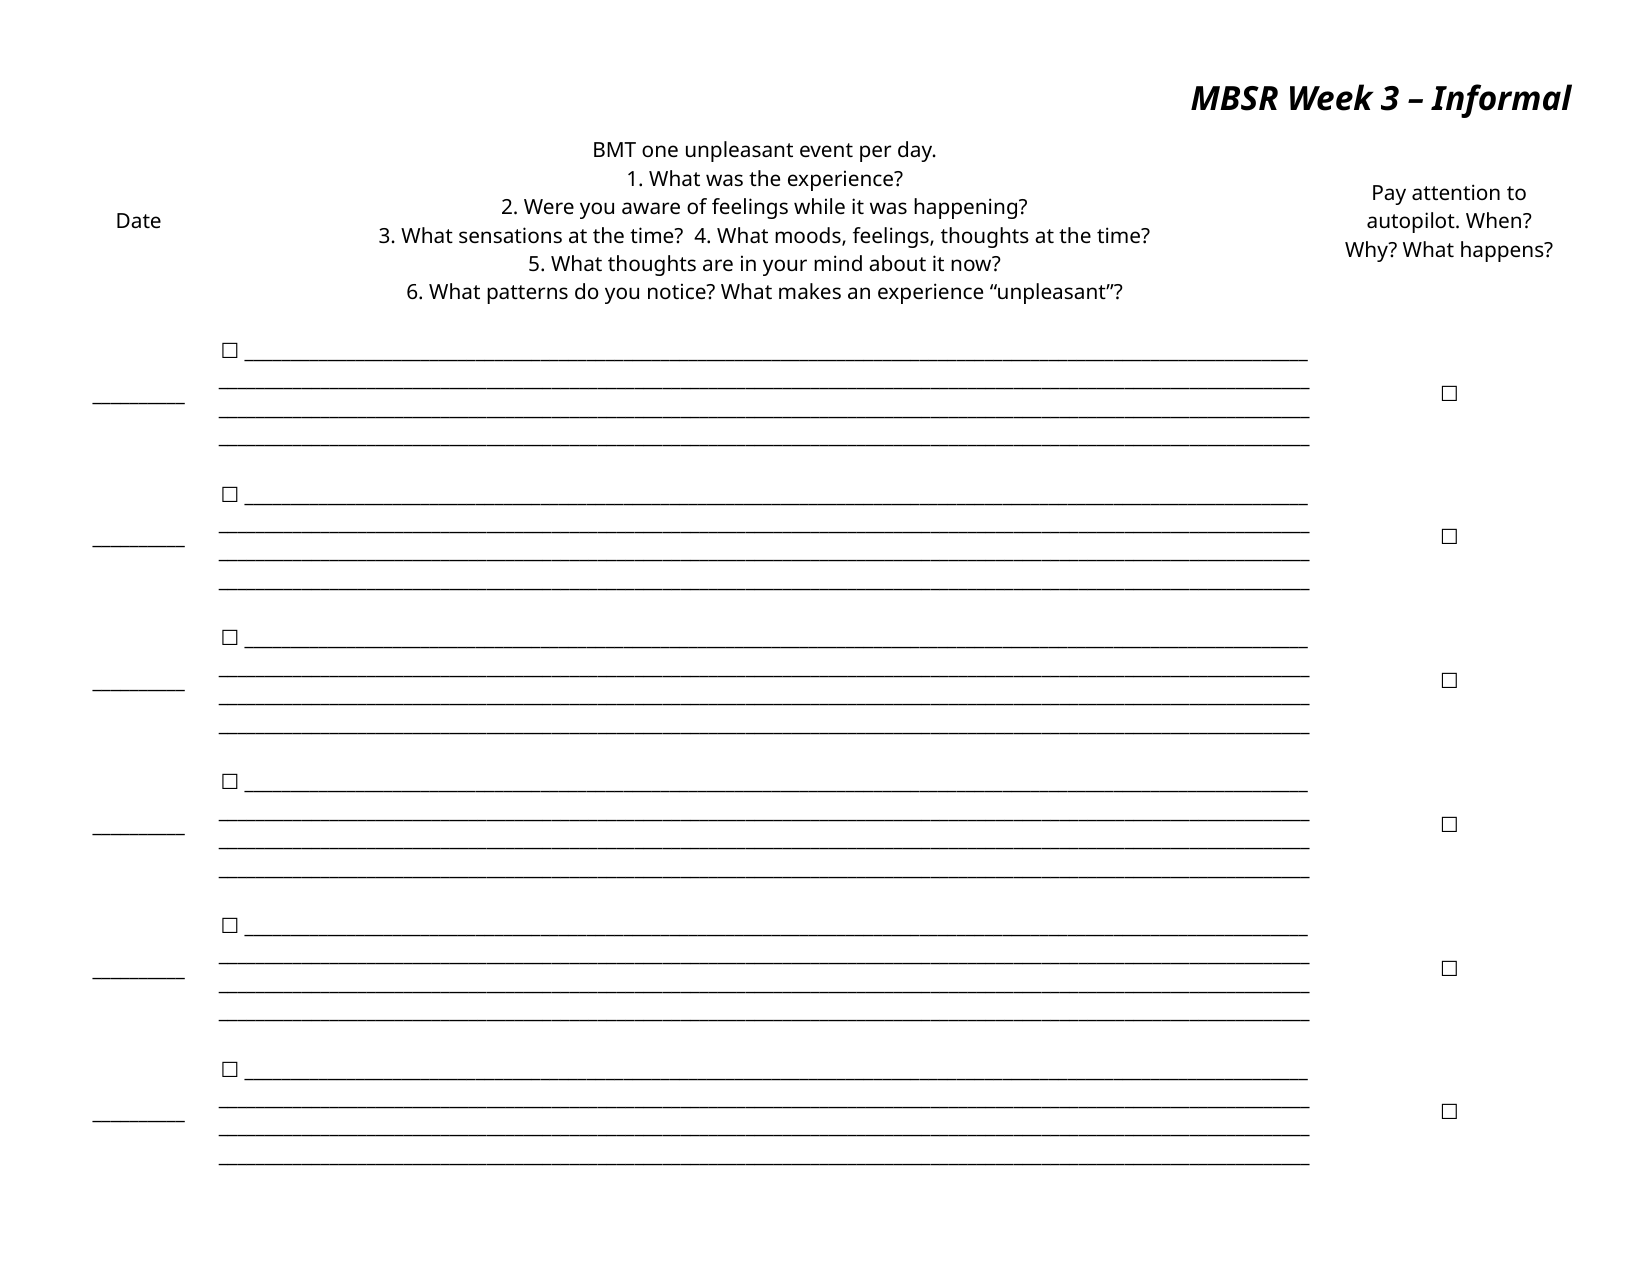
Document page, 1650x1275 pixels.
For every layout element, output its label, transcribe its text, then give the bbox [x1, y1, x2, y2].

table_cell __________ [75, 1040, 202, 1183]
table_cell ☐ [1327, 896, 1571, 1040]
table_cell ☐ ___________________________________________________________________________________________________________________ ______________________________________________________________________________________________________________________ ______________________________________________________________________________________________________________________ ______________________________________________________________________________________________________________________ [202, 896, 1327, 1040]
table_cell __________ [75, 896, 202, 1040]
table_cell ☐ [1327, 609, 1571, 752]
table_header BMT one unpleasant event per day. 1. What was the experience? 2. Were you aware of feelings while it was happening? 3. What sensations at the time? 4. What moods, feelings, thoughts at the time? 5. What thoughts are in your mind about it now? 6. What patterns do you notice? What makes an experience “unpleasant”? [202, 120, 1327, 321]
table_cell __________ [75, 321, 202, 465]
table_header Pay attention to autopilot. When? Why? What happens? [1327, 120, 1571, 321]
table_cell __________ [75, 465, 202, 608]
table_cell ☐ ___________________________________________________________________________________________________________________ ______________________________________________________________________________________________________________________ ______________________________________________________________________________________________________________________ ______________________________________________________________________________________________________________________ [202, 465, 1327, 608]
table_cell __________ [75, 609, 202, 752]
table_cell ☐ ___________________________________________________________________________________________________________________ ______________________________________________________________________________________________________________________ ______________________________________________________________________________________________________________________ ______________________________________________________________________________________________________________________ [202, 1040, 1327, 1183]
table_cell ☐ ___________________________________________________________________________________________________________________ ______________________________________________________________________________________________________________________ ______________________________________________________________________________________________________________________ ______________________________________________________________________________________________________________________ [202, 609, 1327, 752]
table_cell ☐ ___________________________________________________________________________________________________________________ ______________________________________________________________________________________________________________________ ______________________________________________________________________________________________________________________ ______________________________________________________________________________________________________________________ [202, 321, 1327, 465]
table_cell __________ [75, 752, 202, 896]
table_cell ☐ [1327, 752, 1571, 896]
table_cell ☐ [1327, 465, 1571, 608]
text MBSR Week 3 – Informal [75, 75, 1575, 120]
table_header Date [75, 120, 202, 321]
table_cell ☐ [1327, 321, 1571, 465]
table_cell ☐ ___________________________________________________________________________________________________________________ ______________________________________________________________________________________________________________________ ______________________________________________________________________________________________________________________ ______________________________________________________________________________________________________________________ [202, 752, 1327, 896]
table_cell ☐ [1327, 1040, 1571, 1183]
